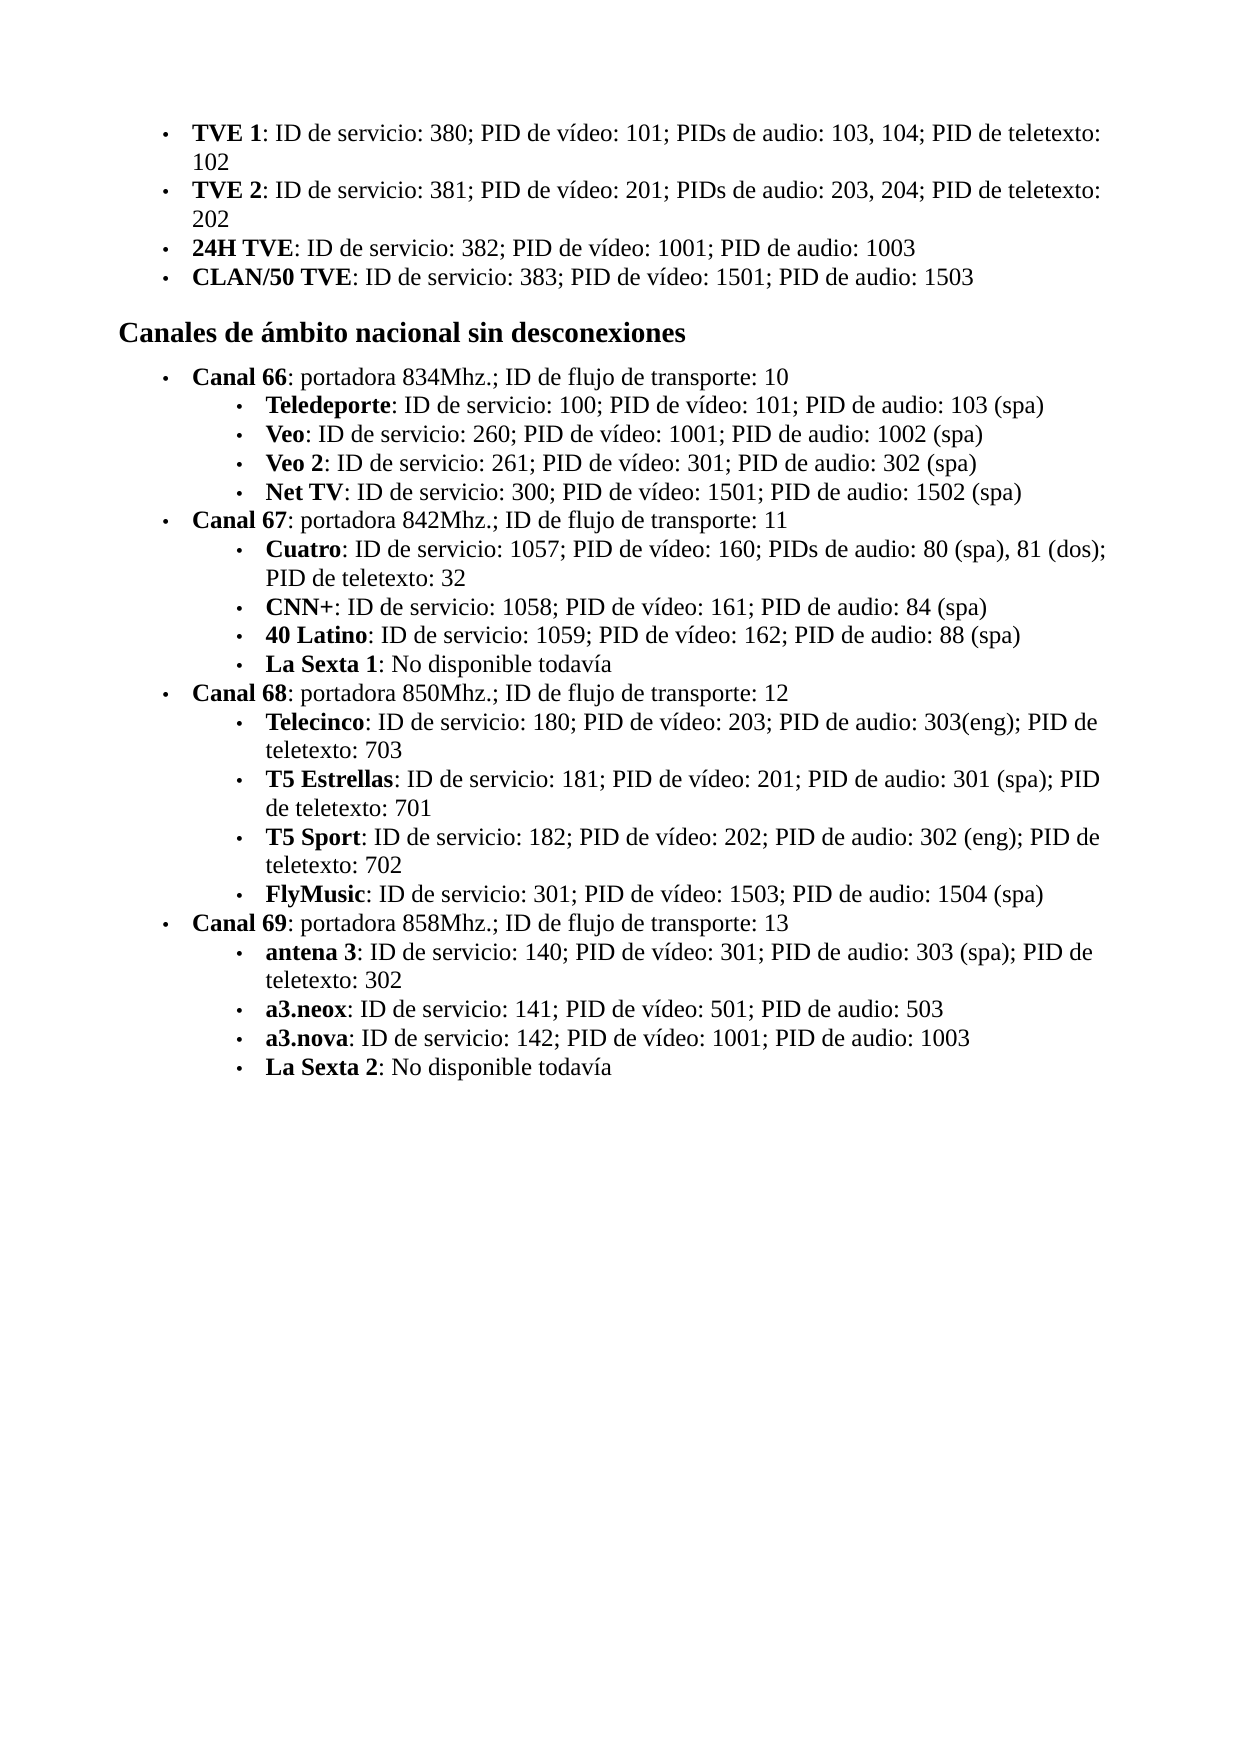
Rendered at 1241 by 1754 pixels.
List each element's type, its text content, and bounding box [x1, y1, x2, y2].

list 40 Latino: ID de servicio: 1059; PID de vídeo: 162; PID de audio: 88 (spa) [236, 620, 1122, 649]
list Canal 69: portadora 858Mhz.; ID de flujo de transporte: 13 [162, 908, 1122, 937]
list FlyMusic: ID de servicio: 301; PID de vídeo: 1503; PID de audio: 1504 (spa) [236, 879, 1122, 908]
list Telecinco: ID de servicio: 180; PID de vídeo: 203; PID de audio: 303(eng); PID de teletexto: 703 [236, 707, 1122, 764]
list Cuatro: ID de servicio: 1057; PID de vídeo: 160; PIDs de audio: 80 (spa), 81 (dos); PID de teletexto: 32 [236, 534, 1122, 592]
subtitle Canales de ámbito nacional sin desconexiones [118, 316, 1122, 349]
list TVE 2: ID de servicio: 381; PID de vídeo: 201; PIDs de audio: 203, 204; PID de teletexto: 202 [162, 176, 1122, 233]
list Veo: ID de servicio: 260; PID de vídeo: 1001; PID de audio: 1002 (spa) [236, 419, 1122, 448]
list La Sexta 2: No disponible todavía [236, 1052, 1122, 1080]
list T5 Estrellas: ID de servicio: 181; PID de vídeo: 201; PID de audio: 301 (spa); PID de teletexto: 701 [236, 764, 1122, 822]
list CNN+: ID de servicio: 1058; PID de vídeo: 161; PID de audio: 84 (spa) [236, 592, 1122, 620]
list antena 3: ID de servicio: 140; PID de vídeo: 301; PID de audio: 303 (spa); PID de teletexto: 302 [236, 937, 1122, 994]
list 24H TVE: ID de servicio: 382; PID de vídeo: 1001; PID de audio: 1003 [162, 233, 1122, 262]
list a3.neox: ID de servicio: 141; PID de vídeo: 501; PID de audio: 503 [236, 994, 1122, 1023]
list CLAN/50 TVE: ID de servicio: 383; PID de vídeo: 1501; PID de audio: 1503 [162, 262, 1122, 291]
list Canal 66: portadora 834Mhz.; ID de flujo de transporte: 10 [162, 362, 1122, 390]
list Canal 67: portadora 842Mhz.; ID de flujo de transporte: 11 [162, 505, 1122, 534]
list La Sexta 1: No disponible todavía [236, 649, 1122, 678]
list TVE 1: ID de servicio: 380; PID de vídeo: 101; PIDs de audio: 103, 104; PID de teletexto: 102 [162, 118, 1122, 176]
list Canal 68: portadora 850Mhz.; ID de flujo de transporte: 12 [162, 678, 1122, 707]
list Veo 2: ID de servicio: 261; PID de vídeo: 301; PID de audio: 302 (spa) [236, 448, 1122, 477]
list Teledeporte: ID de servicio: 100; PID de vídeo: 101; PID de audio: 103 (spa) [236, 390, 1122, 419]
list T5 Sport: ID de servicio: 182; PID de vídeo: 202; PID de audio: 302 (eng); PID de teletexto: 702 [236, 822, 1122, 879]
list Net TV: ID de servicio: 300; PID de vídeo: 1501; PID de audio: 1502 (spa) [236, 477, 1122, 505]
list a3.nova: ID de servicio: 142; PID de vídeo: 1001; PID de audio: 1003 [236, 1023, 1122, 1052]
